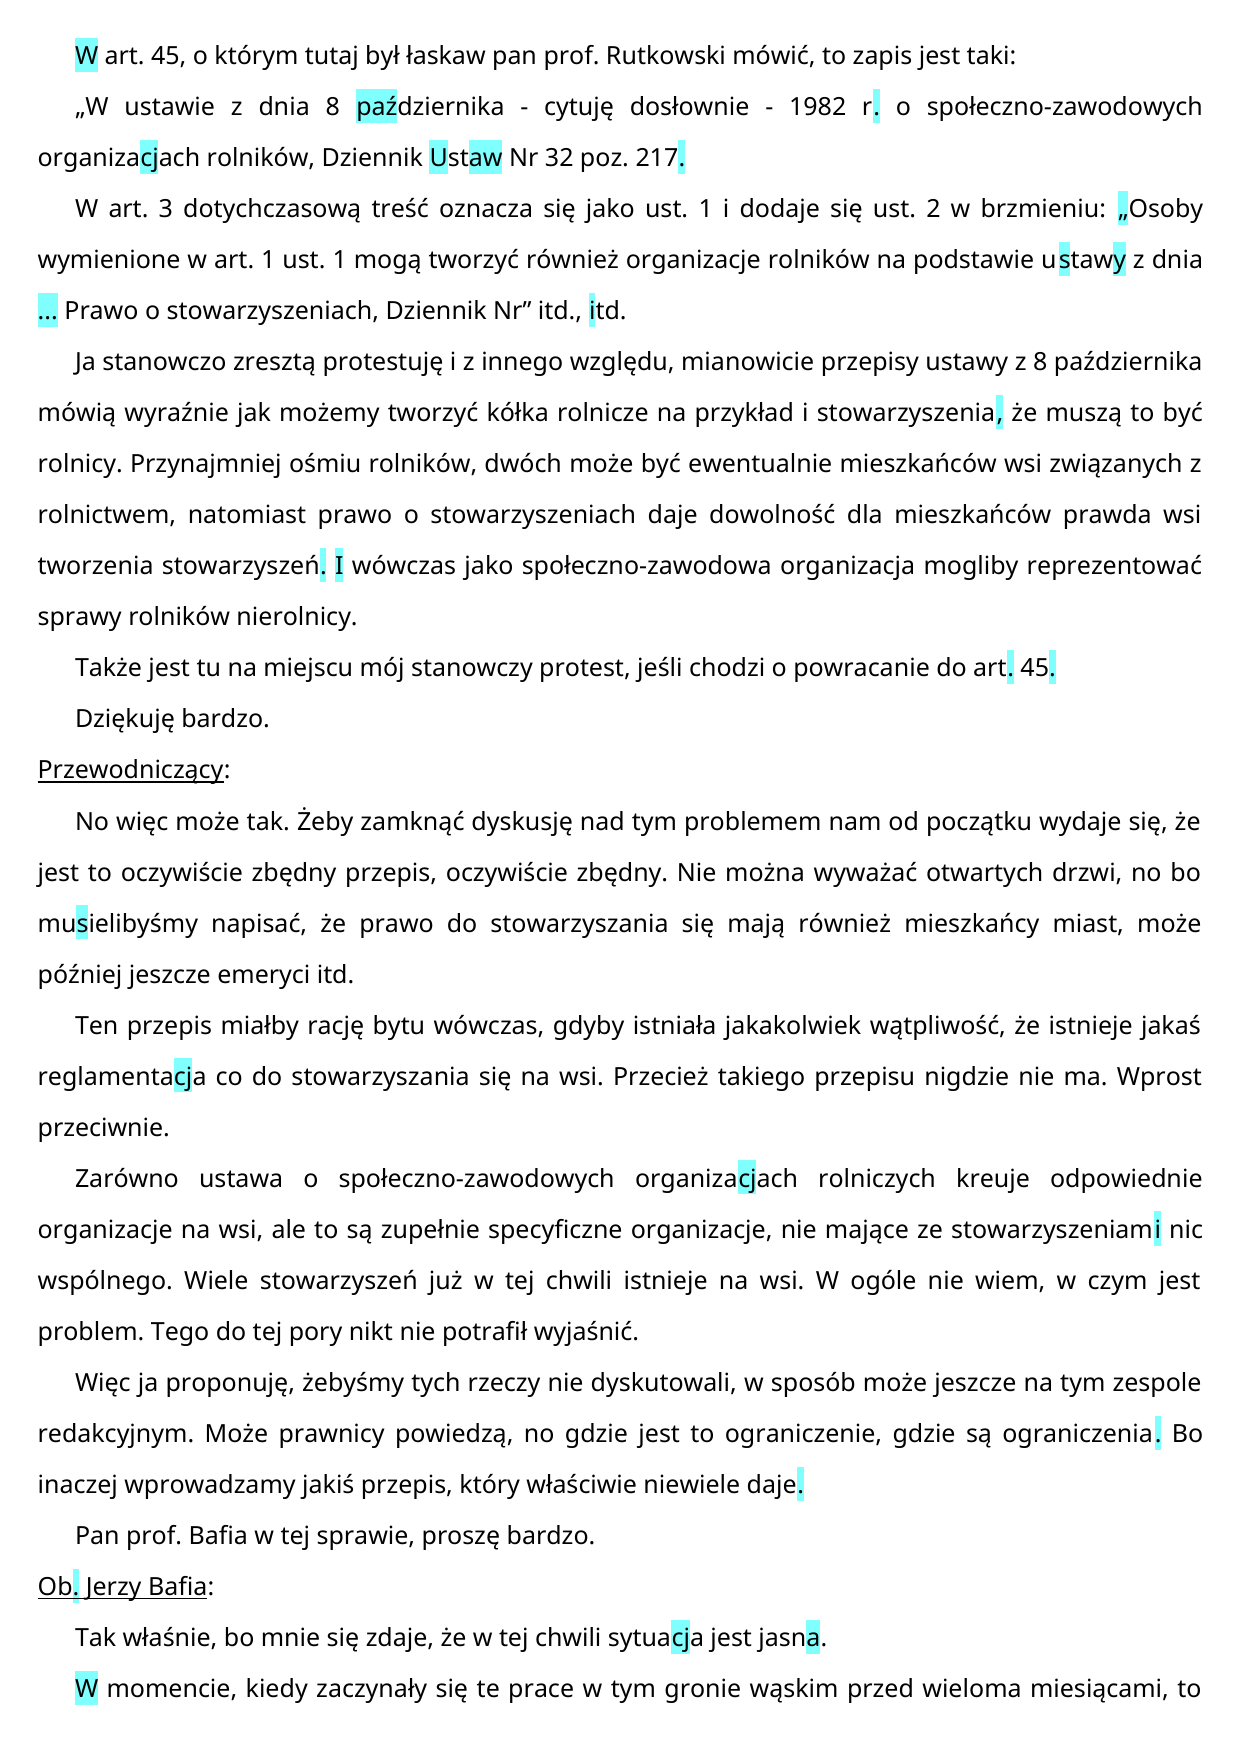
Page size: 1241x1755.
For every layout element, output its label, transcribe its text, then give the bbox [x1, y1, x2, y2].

text W art. 45, o którym tutaj był łaskaw pan prof. Rutkowski mówić, to zapis jest taki: [37, 37, 1203, 72]
text W art. 3 dotychczasową treść oznacza się jako ust. 1 i dodaje się ust. 2 w brzmieniu: „Osoby wymienione w art. 1 ust. 1 mogą tworzyć również organizacje rolników na podstawie ustawy z dnia ... Prawo o stowarzyszeniach, Dziennik Nr” itd., itd. [37, 191, 1203, 327]
text „W ustawie z dnia 8 października - cytuję dosłownie - 1982 r. o społeczno-zawodowych organizacjach rolników, Dziennik Ustaw Nr 32 poz. 217. [37, 88, 1203, 174]
text Więc ja proponuję, żebyśmy tych rzeczy nie dyskutowali, w sposób może jeszcze na tym zespole redakcyjnym. Może prawnicy powiedzą, no gdzie jest to ograniczenie, gdzie są ograniczenia. Bo inaczej wprowadzamy jakiś przepis, który właściwie niewiele daje. [37, 1364, 1203, 1501]
text Pan prof. Bafia w tej sprawie, proszę bardzo. [37, 1518, 1203, 1552]
text Przewodniczący: [37, 752, 1203, 786]
text W momencie, kiedy zaczynały się te prace w tym gronie wąskim przed wieloma miesiącami, to [37, 1671, 1203, 1705]
text Tak właśnie, bo mnie się zdaje, że w tej chwili sytuacja jest jasna. [37, 1620, 1203, 1654]
text Także jest tu na miejscu mój stanowczy protest, jeśli chodzi o powracanie do art. 45. [37, 650, 1203, 684]
text Ja stanowczo zresztą protestuję i z innego względu, mianowicie przepisy ustawy z 8 października mówią wyraźnie jak możemy tworzyć kółka rolnicze na przykład i stowarzyszenia, że muszą to być rolnicy. Przynajmniej ośmiu rolników, dwóch może być ewentualnie mieszkańców wsi związanych z rolnictwem, natomiast prawo o stowarzyszeniach daje dowolność dla mieszkańców prawda wsi tworzenia stowarzyszeń. I wówczas jako społeczno-zawodowa organizacja mogliby reprezentować sprawy rolników nierolnicy. [37, 344, 1203, 633]
text Dziękuję bardzo. [37, 701, 1203, 735]
text No więc może tak. Żeby zamknąć dyskusję nad tym problemem nam od początku wydaje się, że jest to oczywiście zbędny przepis, oczywiście zbędny. Nie można wyważać otwartych drzwi, no bo musielibyśmy napisać, że prawo do stowarzyszania się mają również mieszkańcy miast, może później jeszcze emeryci itd. [37, 803, 1203, 990]
text Zarówno ustawa o społeczno-zawodowych organizacjach rolniczych kreuje odpowiednie organizacje na wsi, ale to są zupełnie specyficzne organizacje, nie mające ze stowarzyszeniami nic wspólnego. Wiele stowarzyszeń już w tej chwili istnieje na wsi. W ogóle nie wiem, w czym jest problem. Tego do tej pory nikt nie potrafił wyjaśnić. [37, 1160, 1203, 1348]
text Ob. Jerzy Bafia: [37, 1569, 1203, 1603]
text Ten przepis miałby rację bytu wówczas, gdyby istniała jakakolwiek wątpliwość, że istnieje jakaś reglamentacja co do stowarzyszania się na wsi. Przecież takiego przepisu nigdzie nie ma. Wprost przeciwnie. [37, 1007, 1203, 1143]
